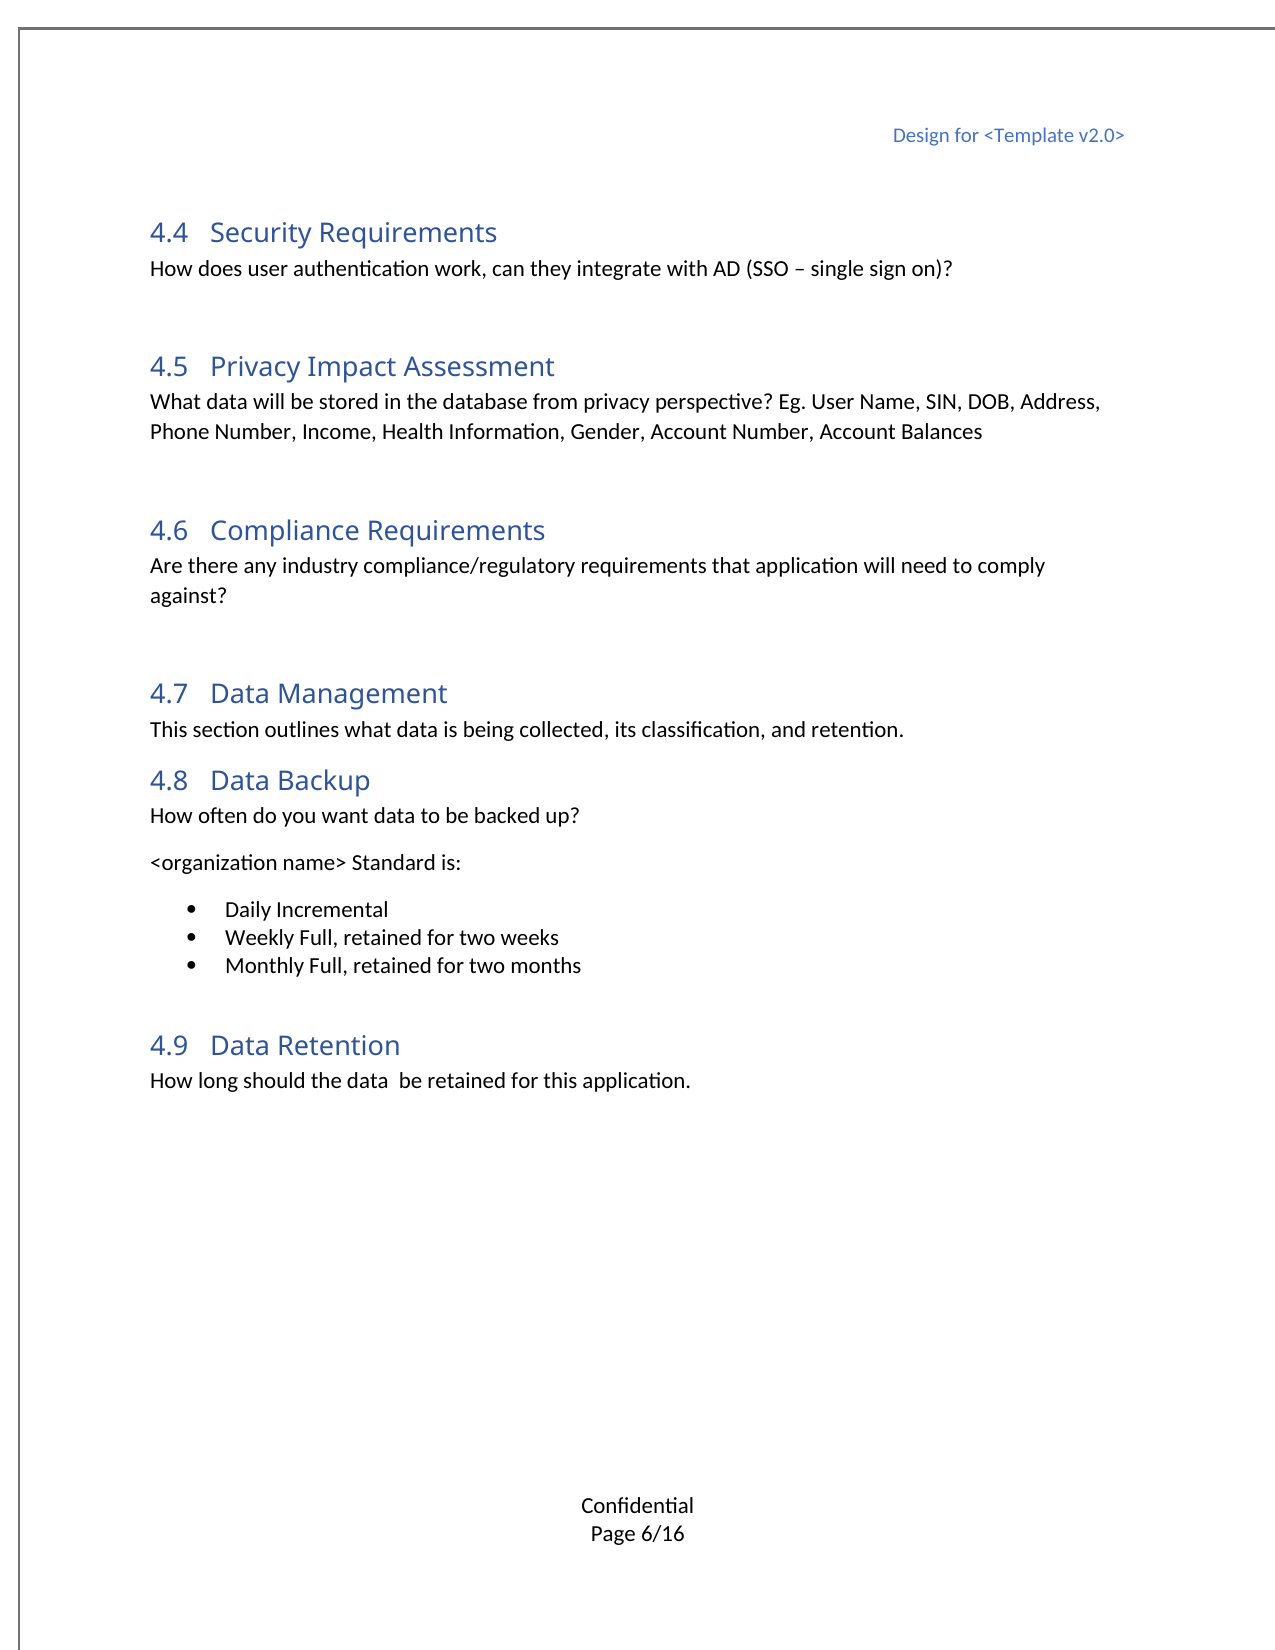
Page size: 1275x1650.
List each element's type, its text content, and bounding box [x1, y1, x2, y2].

text <organization name> Standard is: [150, 848, 1125, 876]
subtitle Data Backup [150, 762, 1125, 798]
subtitle Privacy Impact Assessment [150, 347, 1125, 384]
list Weekly Full, retained for two weeks [187, 923, 1125, 951]
text This section outlines what data is being collected, its classification, and retention. [150, 715, 1125, 743]
subtitle Compliance Requirements [150, 511, 1125, 548]
subtitle Data Management [150, 675, 1125, 712]
text How long should the data be retained for this application. [150, 1066, 1125, 1094]
list Monthly Full, retained for two months [187, 951, 1125, 979]
list Daily Incremental [187, 895, 1125, 923]
text How does user authentication work, can they integrate with AD (SSO – single sign on)? [150, 254, 1125, 282]
text How often do you want data to be backed up? [150, 801, 1125, 829]
text What data will be stored in the database from privacy perspective? Eg. User Name, SIN, DOB, Address, Phone Number, Income, Health Information, Gender, Account Number, Account Balances [150, 387, 1125, 446]
text Are there any industry compliance/regulatory requirements that application will need to comply against? [150, 551, 1125, 609]
subtitle Data Retention [150, 1026, 1125, 1063]
subtitle Security Requirements [150, 214, 1125, 251]
